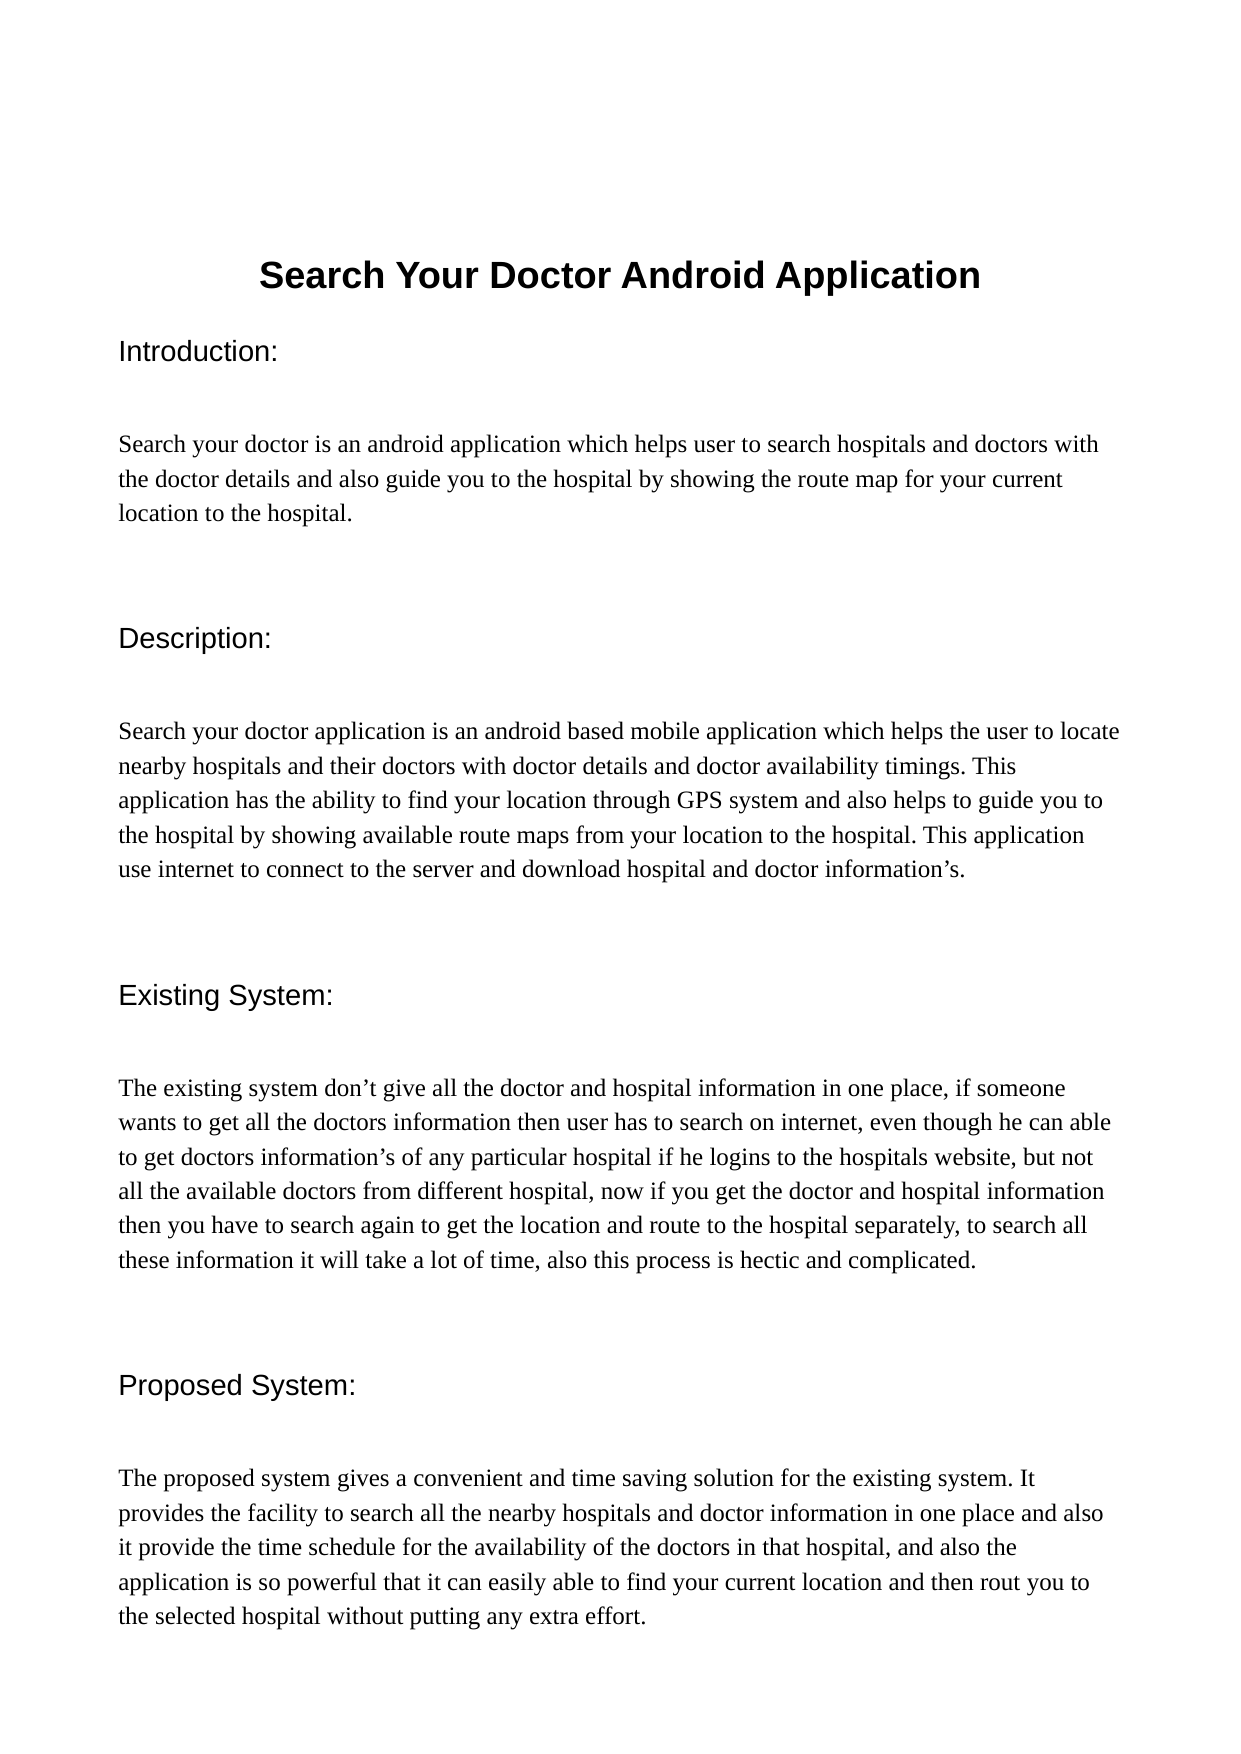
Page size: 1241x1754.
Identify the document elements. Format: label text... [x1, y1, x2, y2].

subtitle Proposed System: [118, 1368, 1122, 1402]
text Search your doctor is an android application which helps user to search hospitals and doctors with the doctor details and also guide you to the hospital by showing the route map for your current location to the hospital. [118, 429, 1122, 527]
text Search your doctor application is an android based mobile application which helps the user to locate nearby hospitals and their doctors with doctor details and doctor availability timings. This application has the ability to find your location through GPS system and also helps to guide you to the hospital by showing available route maps from your location to the hospital. This application use internet to connect to the server and download hospital and doctor information’s. [118, 716, 1122, 883]
text The proposed system gives a convenient and time saving solution for the existing system. It provides the facility to search all the nearby hospitals and doctor information in one place and also it provide the time schedule for the availability of the doctors in that hospital, and also the application is so powerful that it can easily able to find your current location and then rout you to the selected hospital without putting any extra effort. [118, 1463, 1122, 1630]
subtitle Introduction: [118, 334, 1122, 368]
subtitle Description: [118, 621, 1122, 655]
text The existing system don’t give all the doctor and hospital information in one place, if someone wants to get all the doctors information then user has to search on internet, even though he can able to get doctors information’s of any particular hospital if he logins to the hospitals website, but not all the available doctors from different hospital, now if you get the doctor and hospital information then you have to search again to get the location and route to the hospital separately, to search all these information it will take a lot of time, also this process is hectic and complicated. [118, 1073, 1122, 1274]
subtitle Existing System: [118, 977, 1122, 1011]
subtitle Search Your Doctor Android Application [118, 253, 1122, 297]
